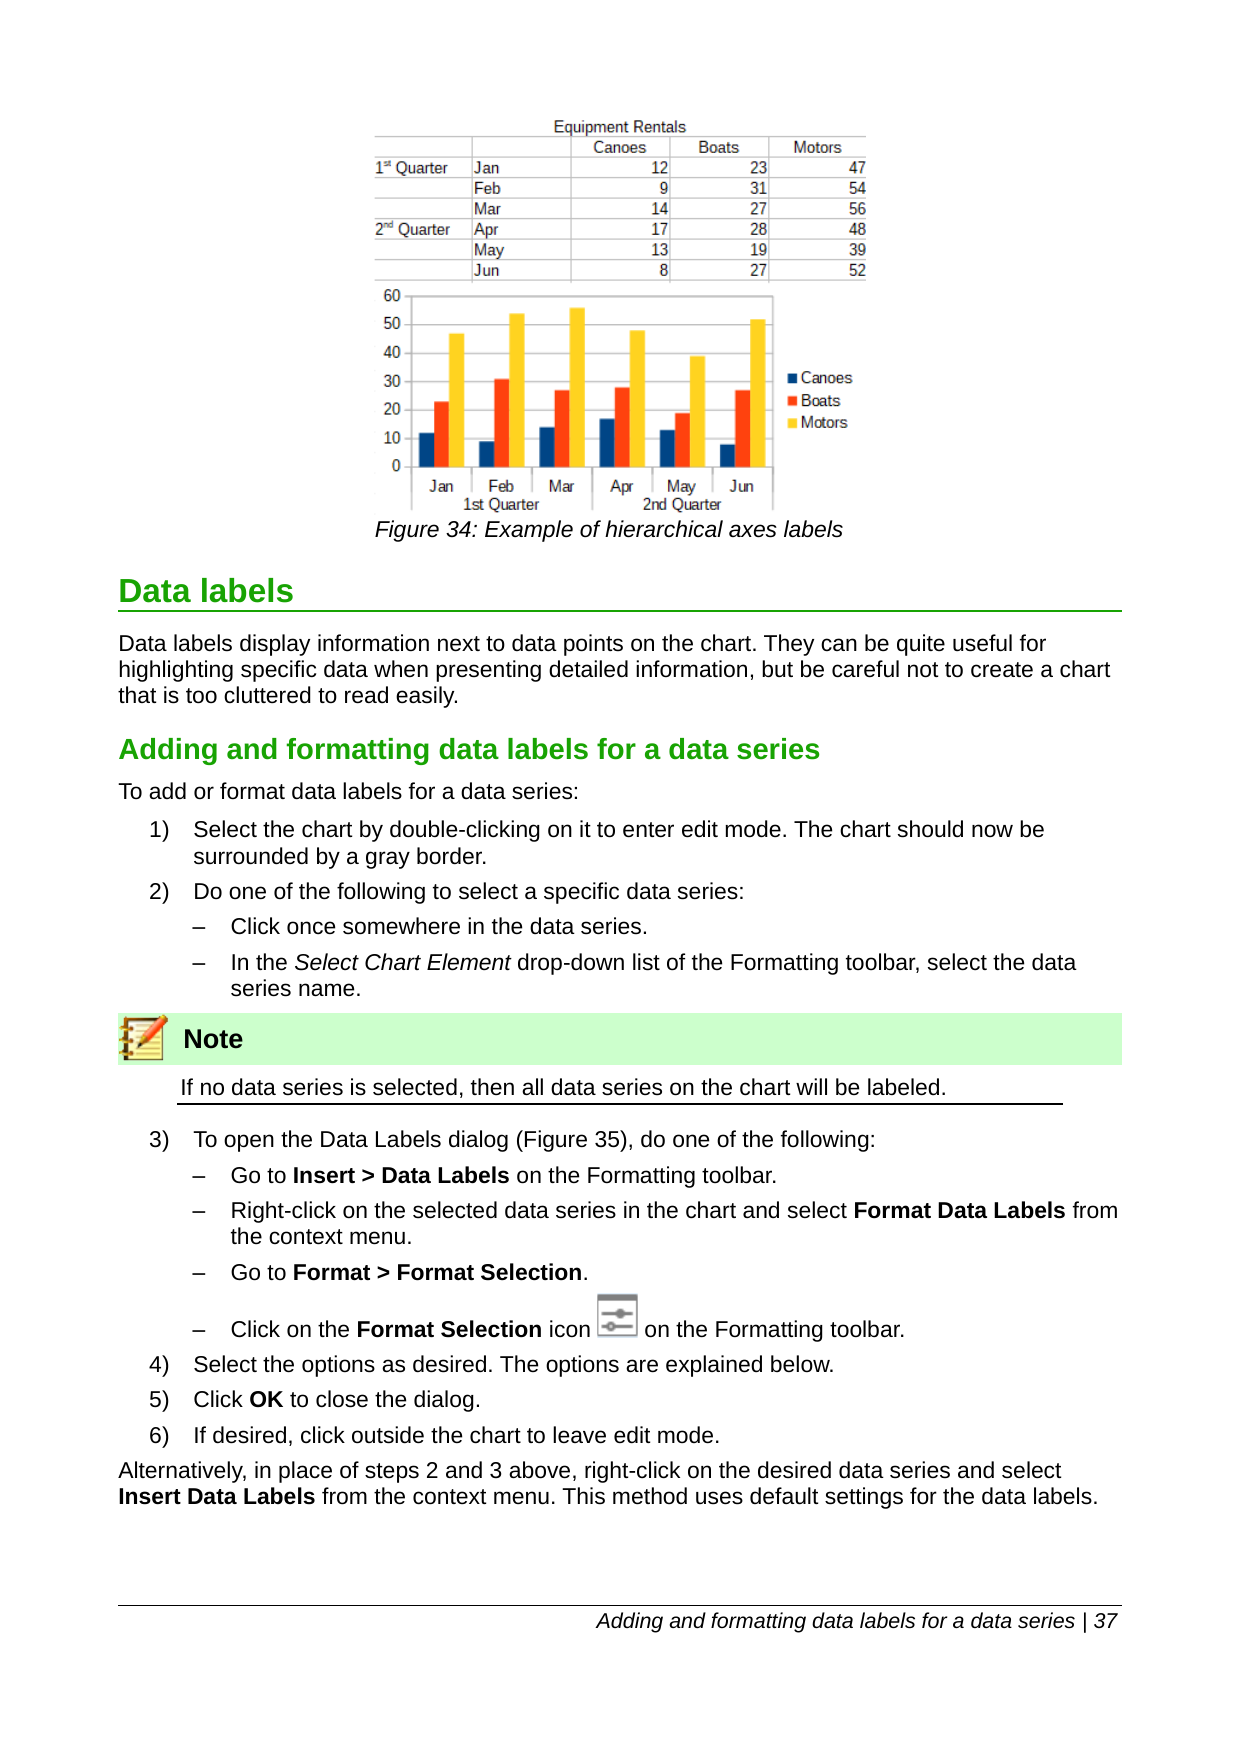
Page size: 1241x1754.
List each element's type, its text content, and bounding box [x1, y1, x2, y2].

list Go to Format > Format Selection. [192, 1258, 1122, 1285]
picture [374, 118, 866, 516]
text Data labels display information next to data points on the chart. They can be quite useful for highlighting specific data when presenting detailed information, but be careful not to create a chart that is too cluttered to read easily. [118, 629, 1122, 709]
list Click OK to close the dialog. [169, 1386, 1122, 1413]
subtitle Note [118, 1013, 1122, 1065]
picture [119, 1013, 170, 1064]
list If desired, click outside the chart to leave edit mode. [169, 1422, 1122, 1448]
list Select the chart by double-clicking on it to enter edit mode. The chart should now be surrounded by a gray border. [169, 816, 1122, 869]
subtitle Adding and formatting data labels for a data series [118, 732, 1122, 766]
text Alternatively, in place of steps 2 and 3 above, right-click on the desired data series and select Insert Data Labels from the context menu. This method uses default settings for the data labels. [118, 1457, 1122, 1509]
text If no data series is selected, then all data series on the chart will be labeled. [177, 1071, 1063, 1103]
text Figure 34: Example of hierarchical axes labels [374, 516, 866, 542]
list Do one of the following to select a specific data series: [169, 878, 1122, 904]
list To add or format data labels for a data series: [118, 778, 1122, 804]
subtitle Data labels [118, 571, 1122, 610]
list Select the options as desired. The options are explained below. [169, 1351, 1122, 1377]
list To open the Data Labels dialog (Figure 35), do one of the following: [169, 1126, 1122, 1153]
picture [597, 1293, 638, 1338]
list Click once somewhere in the data series. [192, 913, 1122, 939]
list Click on the Format Selection icon on the Formatting toolbar. [192, 1294, 1122, 1342]
list Go to Insert > Data Labels on the Formatting toolbar. [192, 1162, 1122, 1188]
list Right-click on the selected data series in the chart and select Format Data Labels from the context menu. [192, 1197, 1122, 1249]
list In the Select Chart Element drop-down list of the Formatting toolbar, select the data series name. [192, 948, 1122, 1001]
